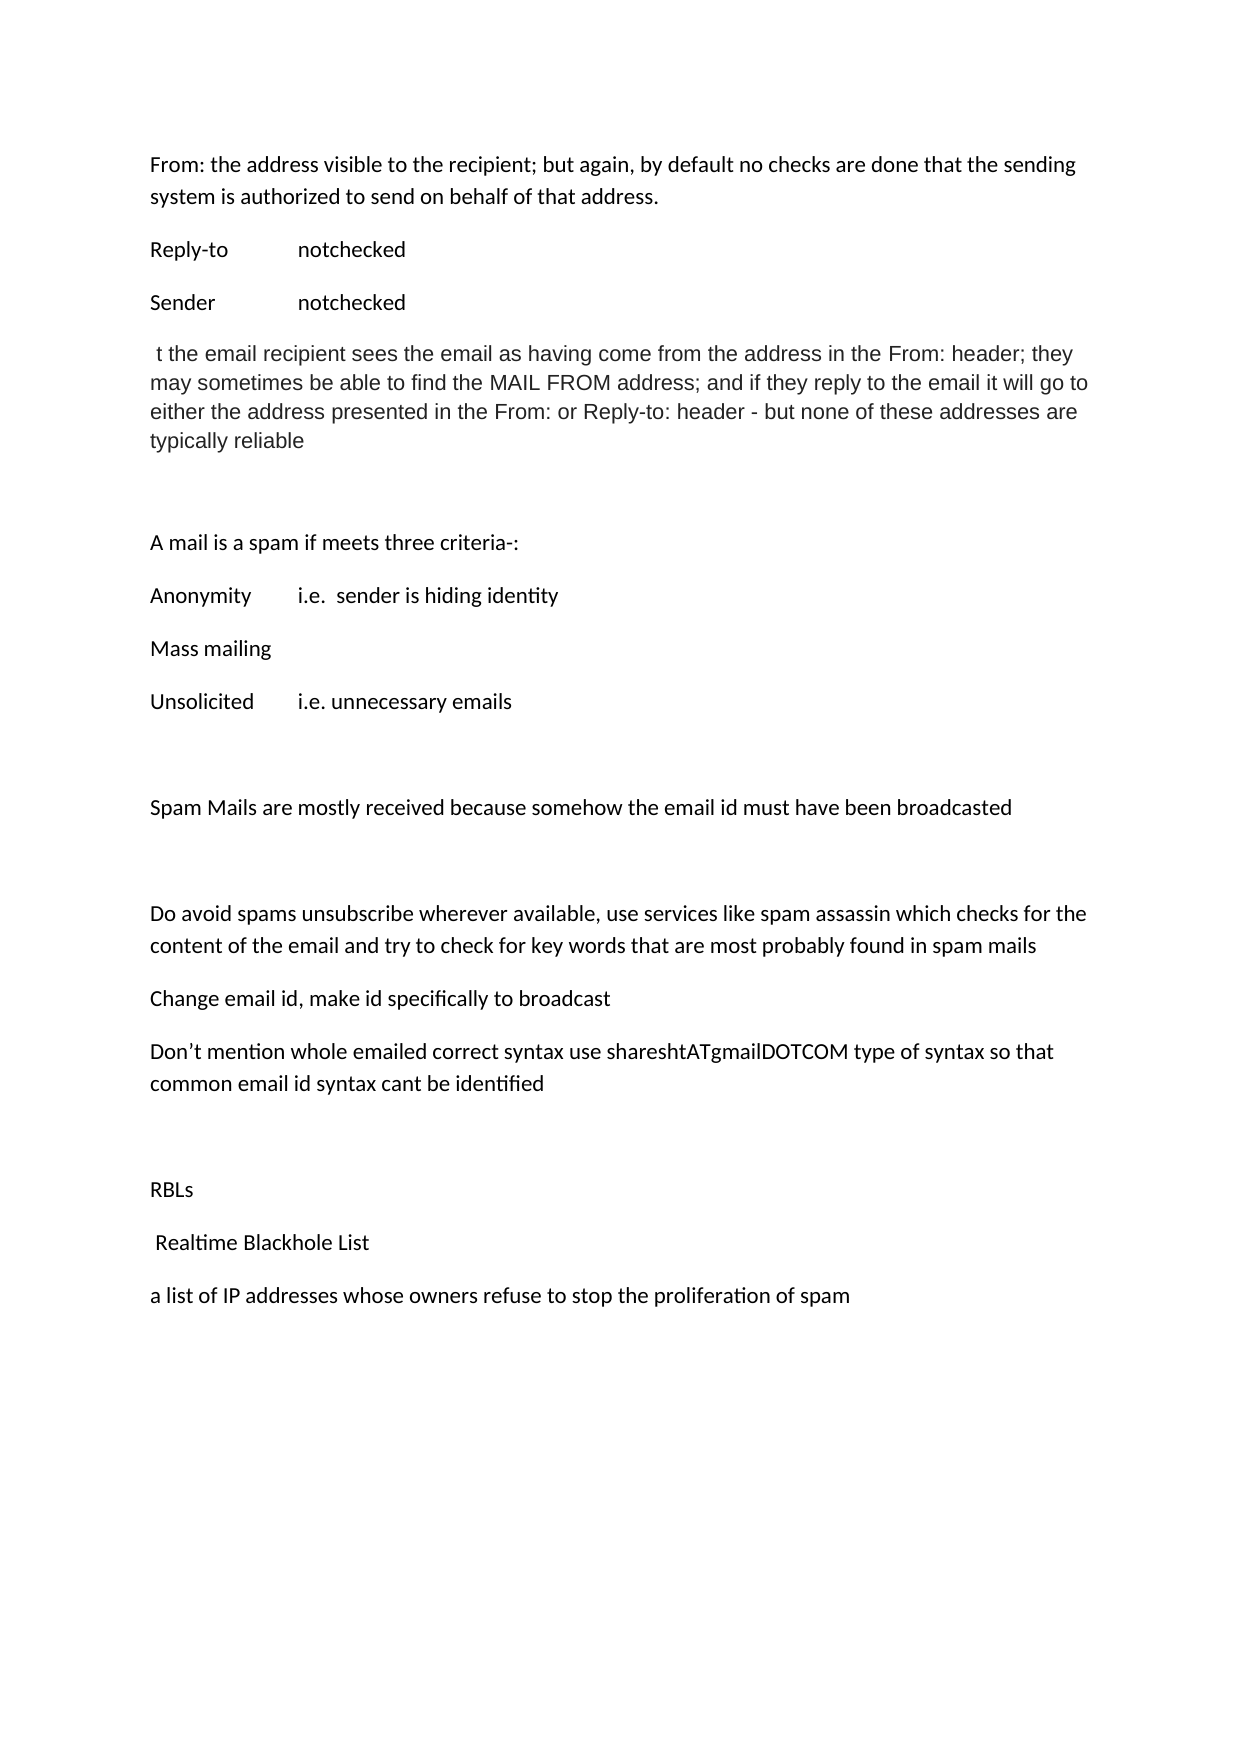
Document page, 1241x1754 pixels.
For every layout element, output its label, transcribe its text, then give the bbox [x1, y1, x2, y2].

text RBLs [150, 1175, 1090, 1203]
text Spam Mails are mostly received because somehow the email id must have been broadcasted [150, 793, 1090, 821]
text t the email recipient sees the email as having come from the address in the From: header; they may sometimes be able to find the MAIL FROM address; and if they reply to the email it will go to either the address presented in the From: or Reply-to: header - but none of these addresses are typically reliable [150, 341, 1090, 453]
text Anonymity i.e. sender is hiding identity [150, 581, 1090, 609]
text a list of IP addresses whose owners refuse to stop the proliferation of spam [150, 1281, 1090, 1309]
text Unsolicited i.e. unnecessary emails [150, 687, 1090, 715]
text From: the address visible to the recipient; but again, by default no checks are done that the sending system is authorized to send on behalf of that address. [150, 150, 1090, 210]
text Do avoid spams unsubscribe wherever available, use services like spam assassin which checks for the content of the email and try to check for key words that are most probably found in spam mails [150, 899, 1090, 959]
text A mail is a spam if meets three criteria-: [150, 528, 1090, 556]
text Reply-to notchecked [150, 235, 1090, 263]
text Mass mailing [150, 634, 1090, 662]
text Realtime Blackhole List [150, 1228, 1090, 1256]
text Don’t mention whole emailed correct syntax use shareshtATgmailDOTCOM type of syntax so that common email id syntax cant be identified [150, 1037, 1090, 1097]
text Change email id, make id specifically to broadcast [150, 984, 1090, 1012]
text Sender notchecked [150, 288, 1090, 316]
